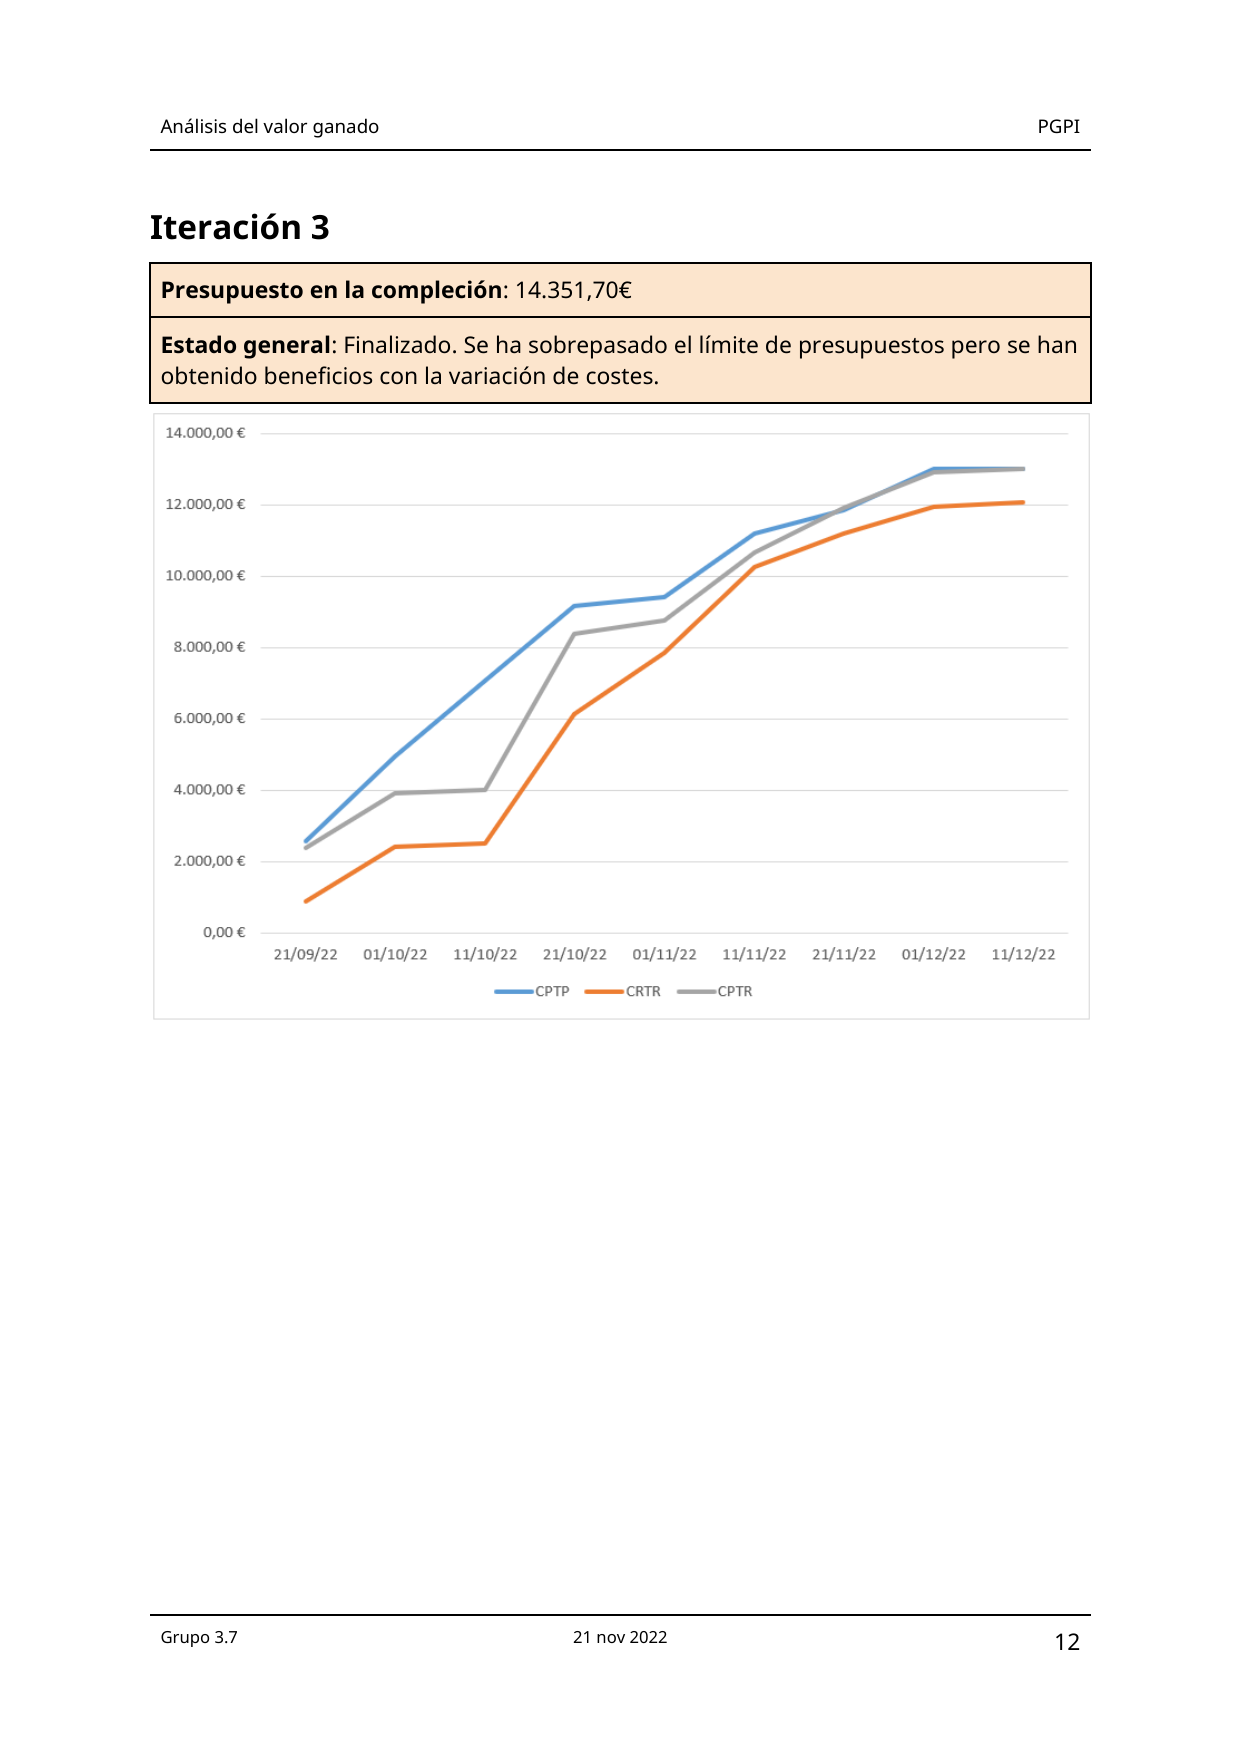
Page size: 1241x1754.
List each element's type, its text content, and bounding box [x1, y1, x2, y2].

table_header Presupuesto en la compleción: 14.351,70€ [151, 264, 1090, 316]
subtitle Iteración 3 [150, 204, 1090, 249]
table_cell Estado general: Finalizado. Se ha sobrepasado el límite de presupuestos pero se han obtenido beneficios con la variación de costes. [151, 318, 1090, 402]
picture [150, 412, 1091, 1023]
